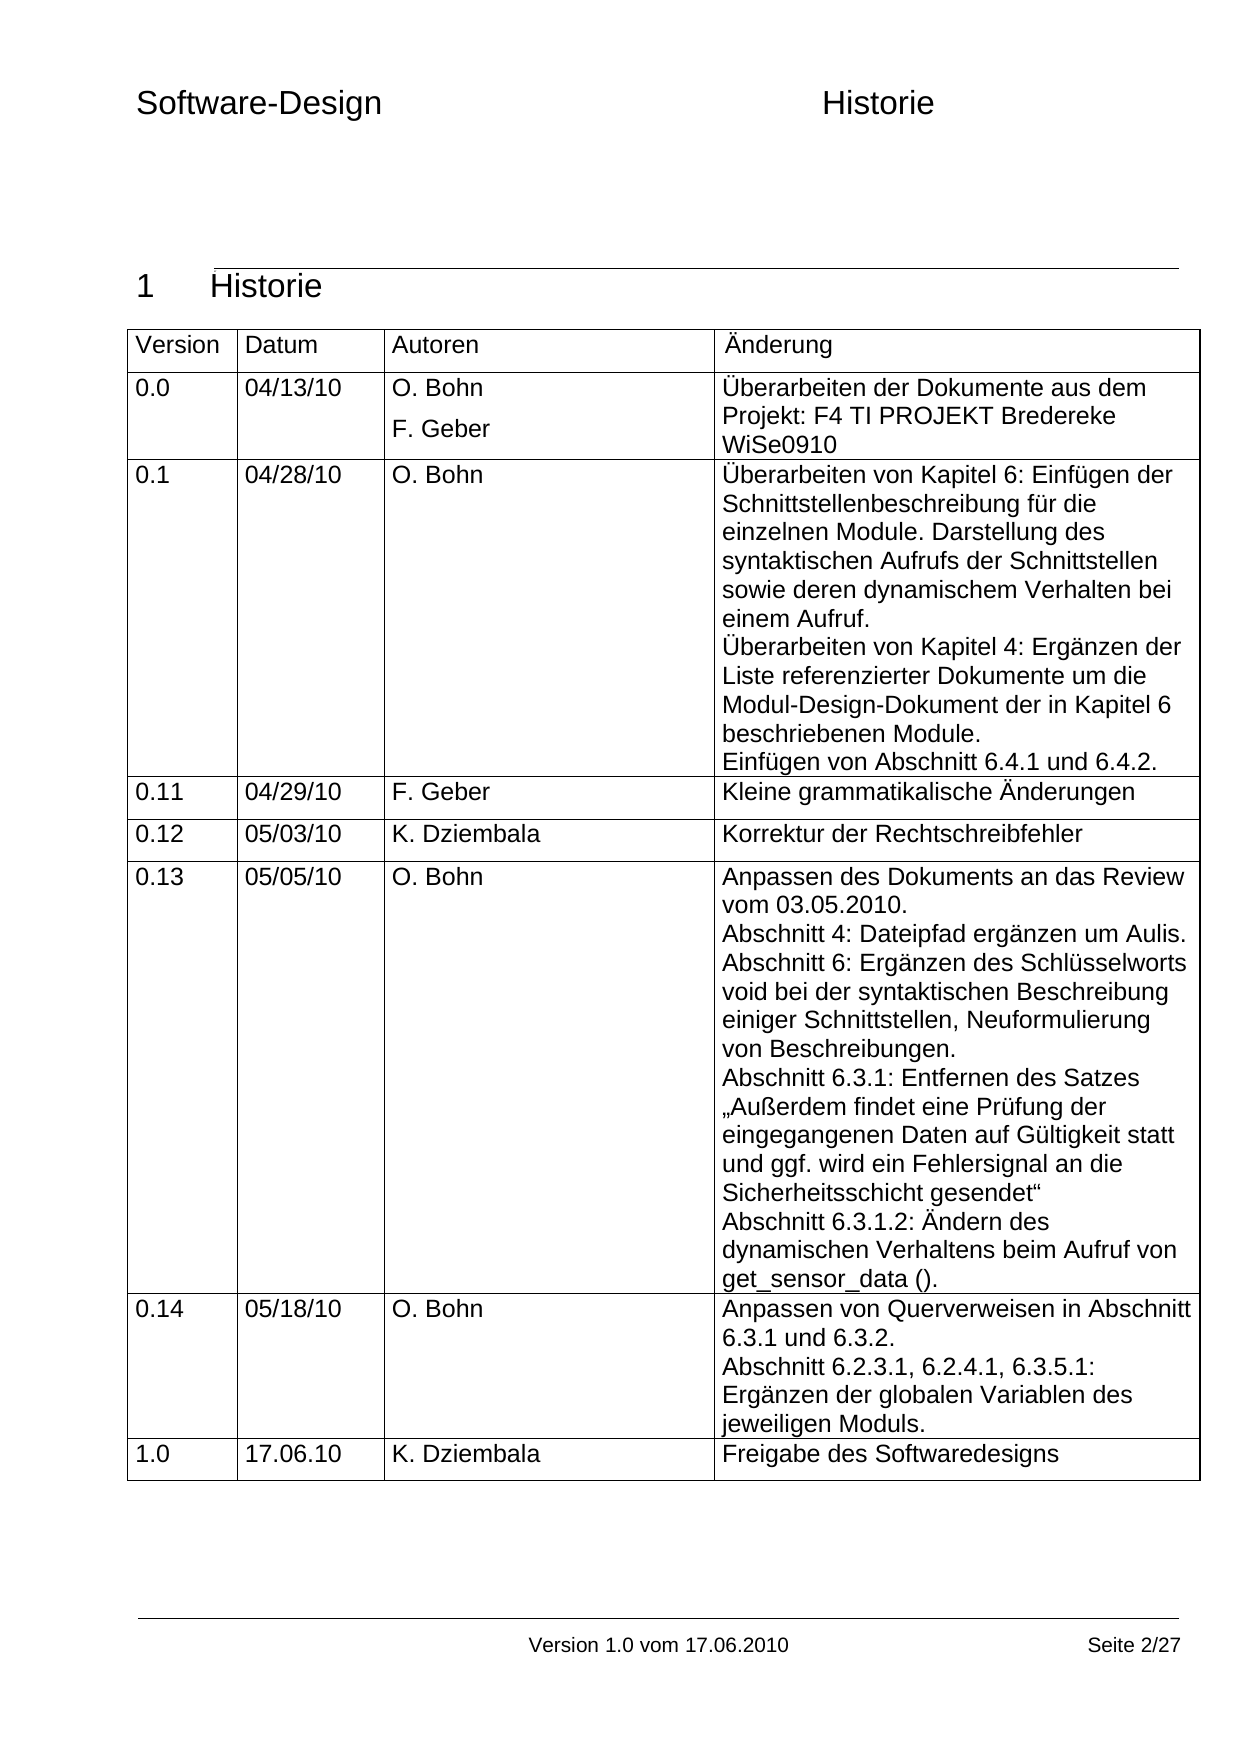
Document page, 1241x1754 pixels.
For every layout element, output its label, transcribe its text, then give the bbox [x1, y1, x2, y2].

table_cell 0.1 [128, 460, 237, 776]
table_cell 29.04.10 [238, 777, 384, 818]
table_cell Kleine grammatikalische Änderungen [715, 777, 1199, 818]
table_cell 0.0 [128, 373, 237, 459]
table_cell 05.05.10 [238, 862, 384, 1293]
table_cell 0.12 [128, 820, 237, 861]
table_cell F. Geber [385, 777, 714, 818]
subtitle Historie [136, 289, 1181, 304]
table_cell 03.05.10 [238, 820, 384, 861]
table_cell 0.13 [128, 862, 237, 1293]
table_cell 0.11 [128, 777, 237, 818]
table_cell 0.14 [128, 1294, 237, 1438]
table_cell O. Bohn [385, 460, 714, 776]
table_header Änderung [715, 330, 1199, 372]
table_cell 13.04.10 [238, 373, 384, 459]
table_cell O. Bohn F. Geber [385, 373, 714, 459]
table_cell O. Bohn [385, 862, 714, 1293]
table_cell 17.06.10 [238, 1439, 384, 1480]
table_cell 1.0 [128, 1439, 237, 1480]
table_cell K. Dziembala [385, 820, 714, 861]
table_cell Freigabe des Softwaredesigns [715, 1439, 1199, 1480]
table_cell K. Dziembala [385, 1439, 714, 1480]
table_cell Anpassen des Dokuments an das Review vom 03.05.2010. Abschnitt 4: Dateipfad ergänzen um Aulis. Abschnitt 6: Ergänzen des Schlüsselworts void bei der syntaktischen Beschreibung einiger Schnittstellen, Neuformulierung von Beschreibungen. Abschnitt 6.3.1: Entfernen des Satzes „Außerdem findet eine Prüfung der eingegangenen Daten auf Gültigkeit statt und ggf. wird ein Fehlersignal an die Sicherheitsschicht gesendet“ Abschnitt 6.3.1.2: Ändern des dynamischen Verhaltens beim Aufruf von get_sensor_data (). [715, 862, 1199, 1293]
table_cell Anpassen von Querverweisen in Abschnitt 6.3.1 und 6.3.2. Abschnitt 6.2.3.1, 6.2.4.1, 6.3.5.1: Ergänzen der globalen Variablen des jeweiligen Moduls. [715, 1294, 1199, 1438]
table_cell Überarbeiten der Dokumente aus dem Projekt: F4 TI PROJEKT Bredereke WiSe0910 [715, 373, 1199, 459]
table_cell 28.04.10 [238, 460, 384, 776]
table_cell Korrektur der Rechtschreibfehler [715, 820, 1199, 861]
table_cell O. Bohn [385, 1294, 714, 1438]
table_cell Überarbeiten von Kapitel 6: Einfügen der Schnittstellenbeschreibung für die einzelnen Module. Darstellung des syntaktischen Aufrufs der Schnittstellen sowie deren dynamischem Verhalten bei einem Aufruf. Überarbeiten von Kapitel 4: Ergänzen der Liste referenzierter Dokumente um die Modul-Design-Dokument der in Kapitel 6 beschriebenen Module. Einfügen von Abschnitt 6.4.1 und 6.4.2. [715, 460, 1199, 776]
table_header Version [128, 330, 237, 372]
table_header Datum [238, 330, 384, 372]
table_cell 18.05.10 [238, 1294, 384, 1438]
table_header Autoren [385, 330, 714, 372]
